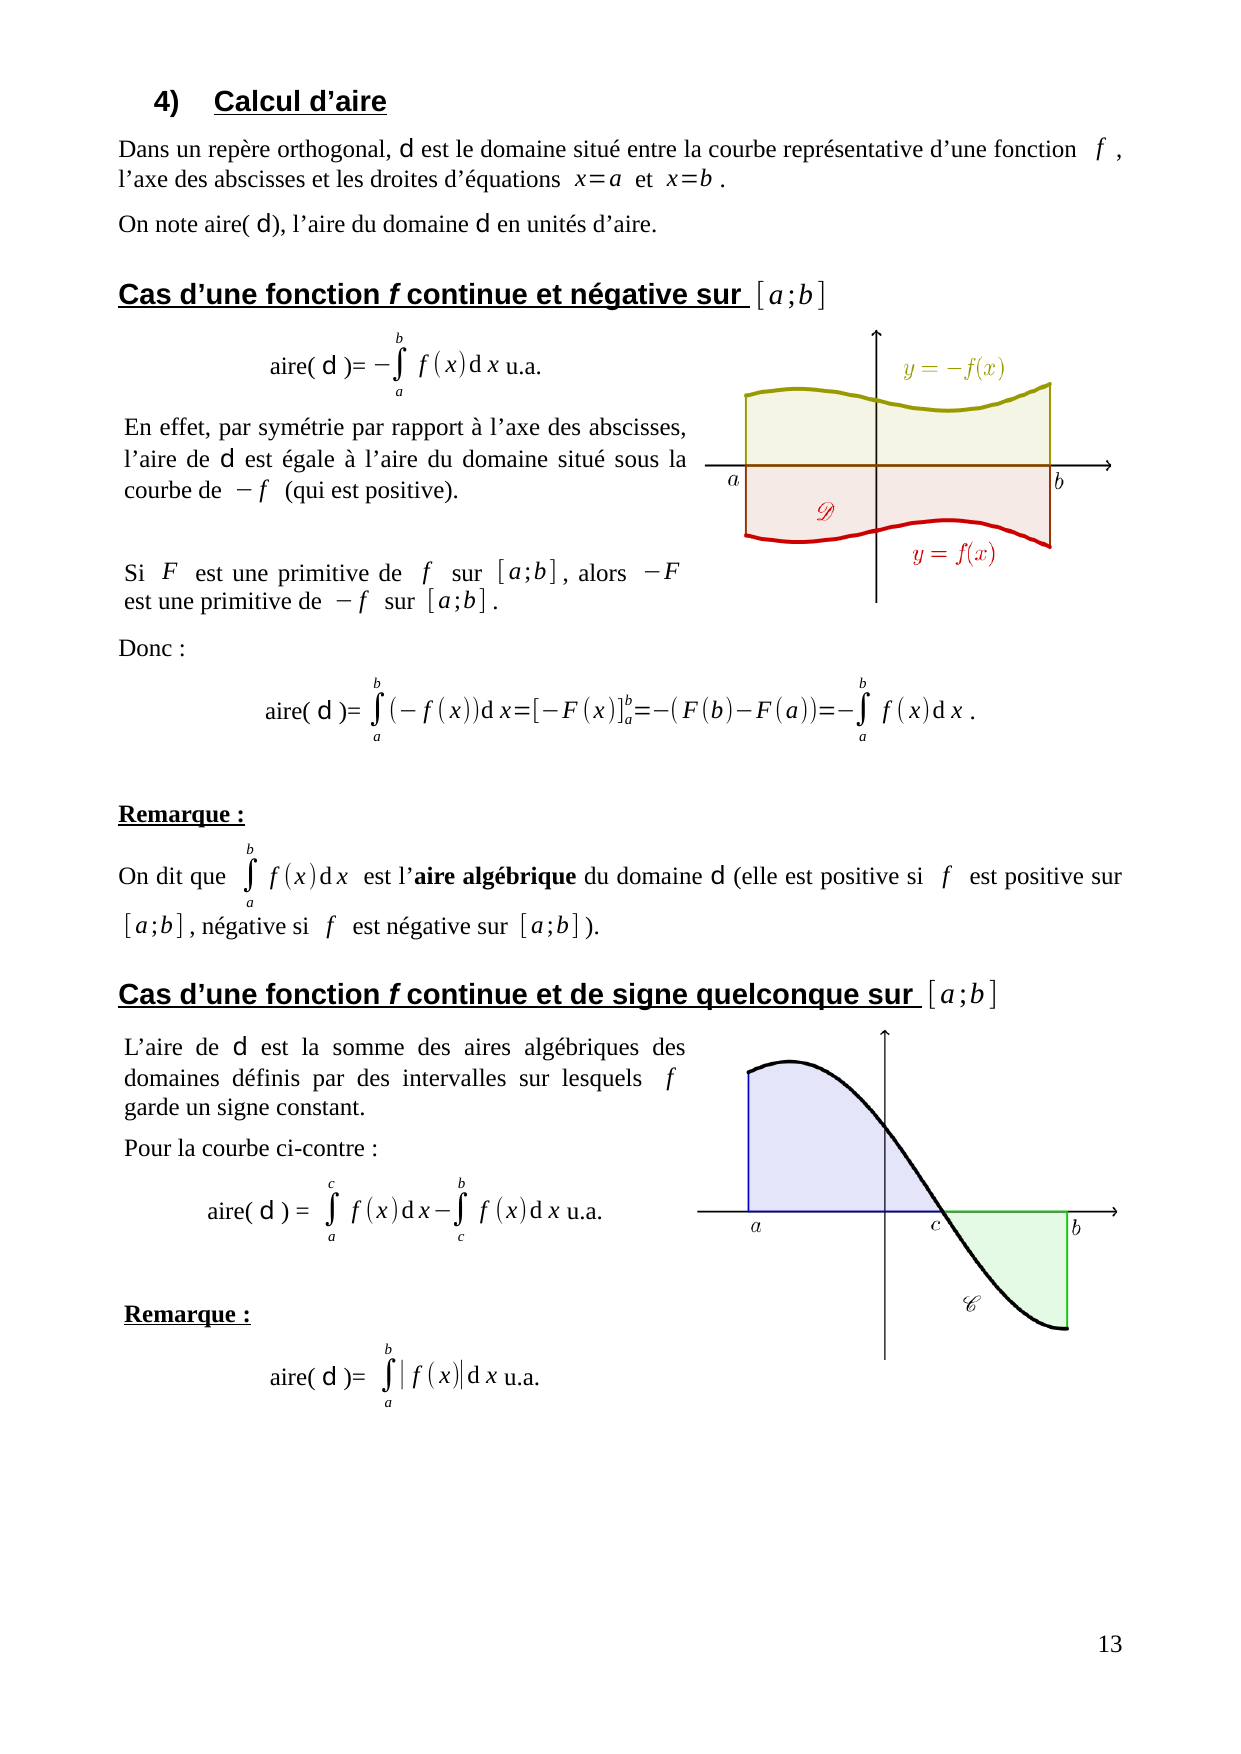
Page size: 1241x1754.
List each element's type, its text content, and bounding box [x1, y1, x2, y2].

text On note aire( d), l’aire du domaine d en unités d’aire. [118, 206, 1122, 240]
text Donc : [118, 633, 1122, 662]
table_header [693, 323, 1123, 633]
text aire( d )=. [118, 674, 1122, 745]
subtitle Cas d’une fonction f continue et négative sur [118, 277, 1122, 311]
text On dit que est l’aire algébrique du domaine d (elle est positive si est positive sur , négative si est négative sur ). [118, 840, 1122, 940]
table_header [692, 1023, 1123, 1429]
table_header aire( d )=u.a. En effet, par symétrie par rapport à l’axe des abscisses, l’aire de d est égale à l’aire du domaine situé sous la courbe de (qui est positive). Si est une primitive de sur , alors est une primitive de sur . [118, 323, 693, 633]
subtitle Calcul d’aire [153, 84, 1122, 118]
text Remarque : [118, 799, 1122, 828]
subtitle Cas d’une fonction f continue et de signe quelconque sur [118, 977, 1122, 1011]
table_header L’aire de d est la somme des aires algébriques des domaines définis par des intervalles sur lesquels garde un signe constant. Pour la courbe ci-contre : aire( d ) = u.a. Remarque : aire( d )= u.a. [118, 1023, 692, 1429]
text Dans un repère orthogonal, d est le domaine situé entre la courbe représentative d’une fonction , l’axe des abscisses et les droites d’équations et . [118, 130, 1122, 193]
